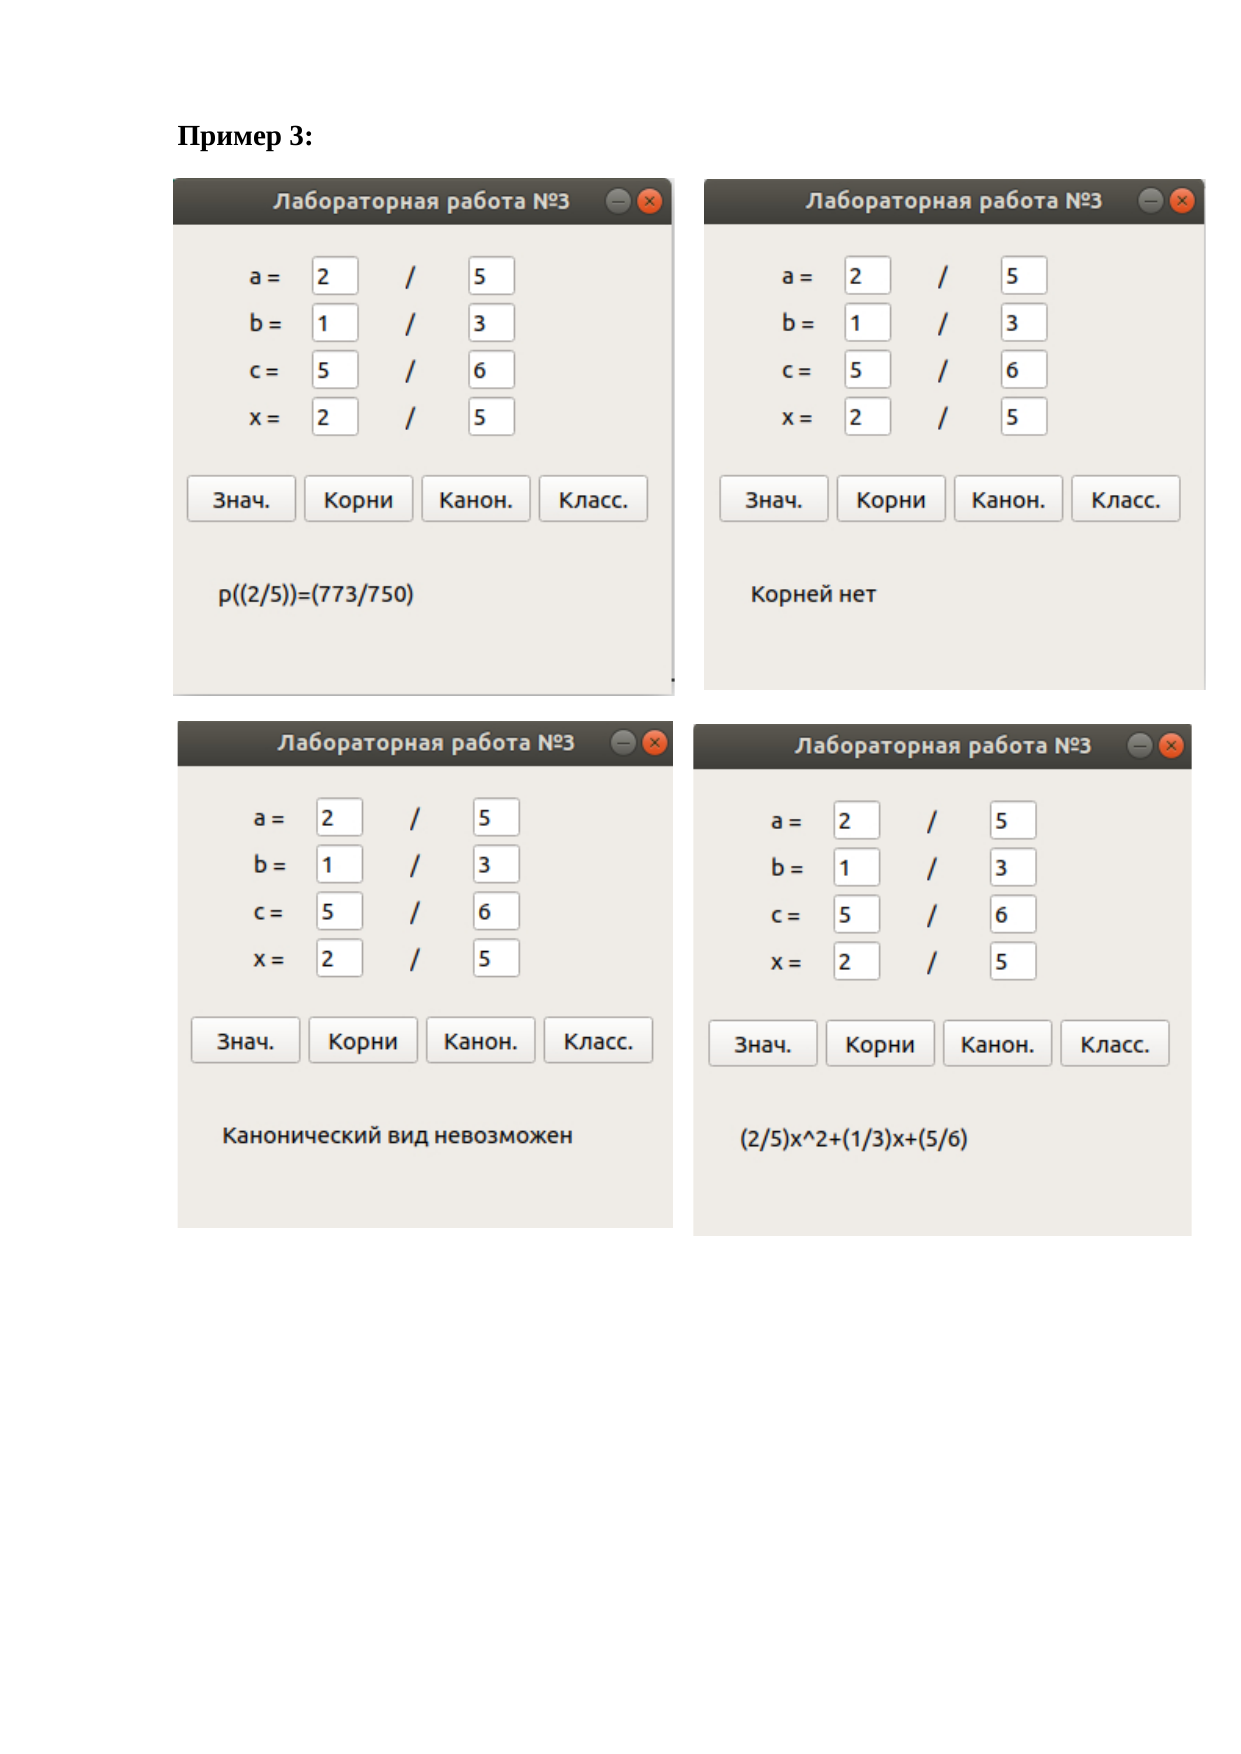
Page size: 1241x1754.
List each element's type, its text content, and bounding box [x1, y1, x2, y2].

text Пример 3: [177, 118, 1152, 152]
picture [177, 721, 673, 1228]
picture [704, 179, 1206, 690]
picture [693, 724, 1192, 1236]
picture [173, 178, 675, 696]
